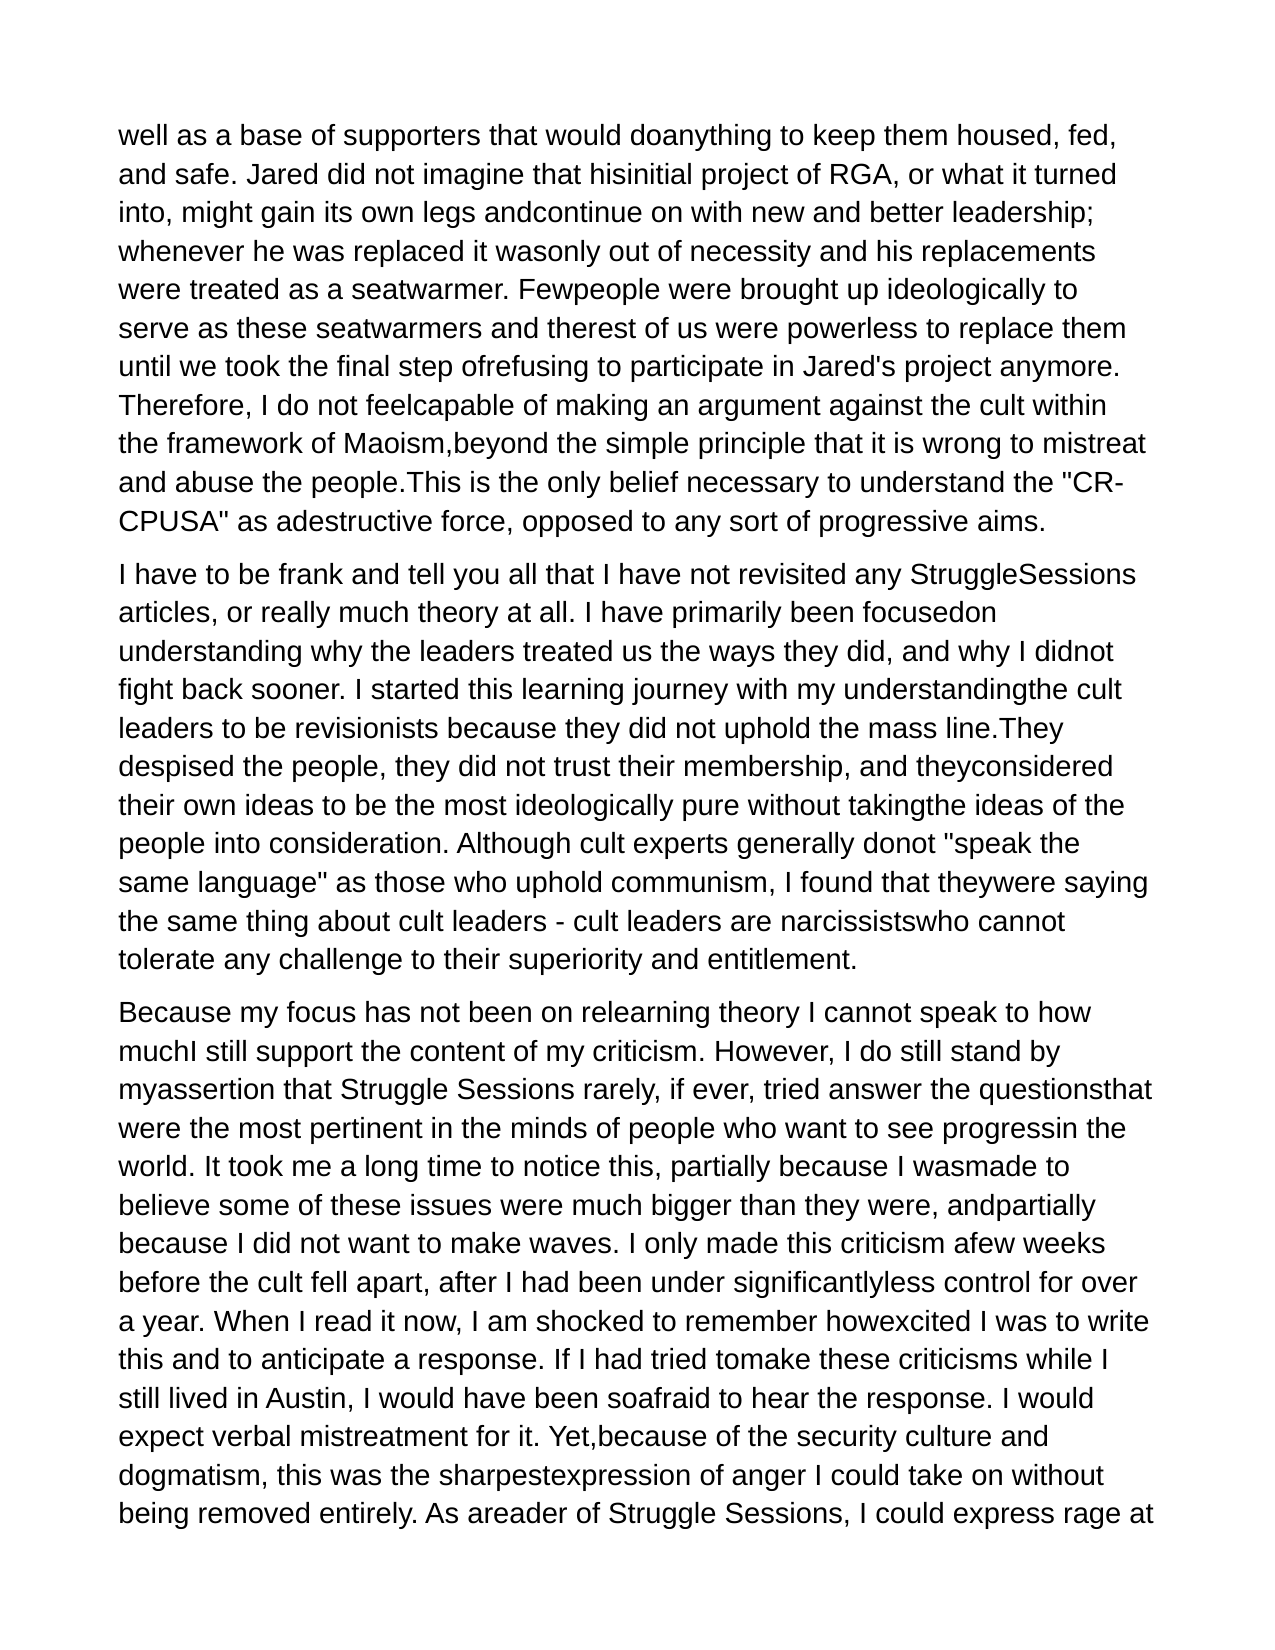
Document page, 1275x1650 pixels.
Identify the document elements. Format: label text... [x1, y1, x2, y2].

text I have to be frank and tell you all that I have not revisited any StruggleSessions articles, or really much theory at all. I have primarily been focusedon understanding why the leaders treated us the ways they did, and why I didnot fight back sooner. I started this learning journey with my understandingthe cult leaders to be revisionists because they did not uphold the mass line.They despised the people, they did not trust their membership, and theyconsidered their own ideas to be the most ideologically pure without takingthe ideas of the people into consideration. Although cult experts generally donot "speak the same language" as those who uphold communism, I found that theywere saying the same thing about cult leaders - cult leaders are narcissistswho cannot tolerate any challenge to their superiority and entitlement. [118, 557, 1157, 976]
text Because my focus has not been on relearning theory I cannot speak to how muchI still support the content of my criticism. However, I do still stand by myassertion that Struggle Sessions rarely, if ever, tried answer the questionsthat were the most pertinent in the minds of people who want to see progressin the world. It took me a long time to notice this, partially because I wasmade to believe some of these issues were much bigger than they were, andpartially because I did not want to make waves. I only made this criticism afew weeks before the cult fell apart, after I had been under significantlyless control for over a year. When I read it now, I am shocked to remember howexcited I was to write this and to anticipate a response. If I had tried tomake these criticisms while I still lived in Austin, I would have been soafraid to hear the response. I would expect verbal mistreatment for it. Yet,because of the security culture and dogmatism, this was the sharpestexpression of anger I could take on without being removed entirely. As areader of Struggle Sessions, I could express rage at [118, 995, 1157, 1530]
text well as a base of supporters that would doanything to keep them housed, fed, and safe. Jared did not imagine that hisinitial project of RGA, or what it turned into, might gain its own legs andcontinue on with new and better leadership; whenever he was replaced it wasonly out of necessity and his replacements were treated as a seatwarmer. Fewpeople were brought up ideologically to serve as these seatwarmers and therest of us were powerless to replace them until we took the final step ofrefusing to participate in Jared's project anymore. Therefore, I do not feelcapable of making an argument against the cult within the framework of Maoism,beyond the simple principle that it is wrong to mistreat and abuse the people.This is the only belief necessary to understand the "CR-CPUSA" as adestructive force, opposed to any sort of progressive aims. [118, 118, 1157, 537]
